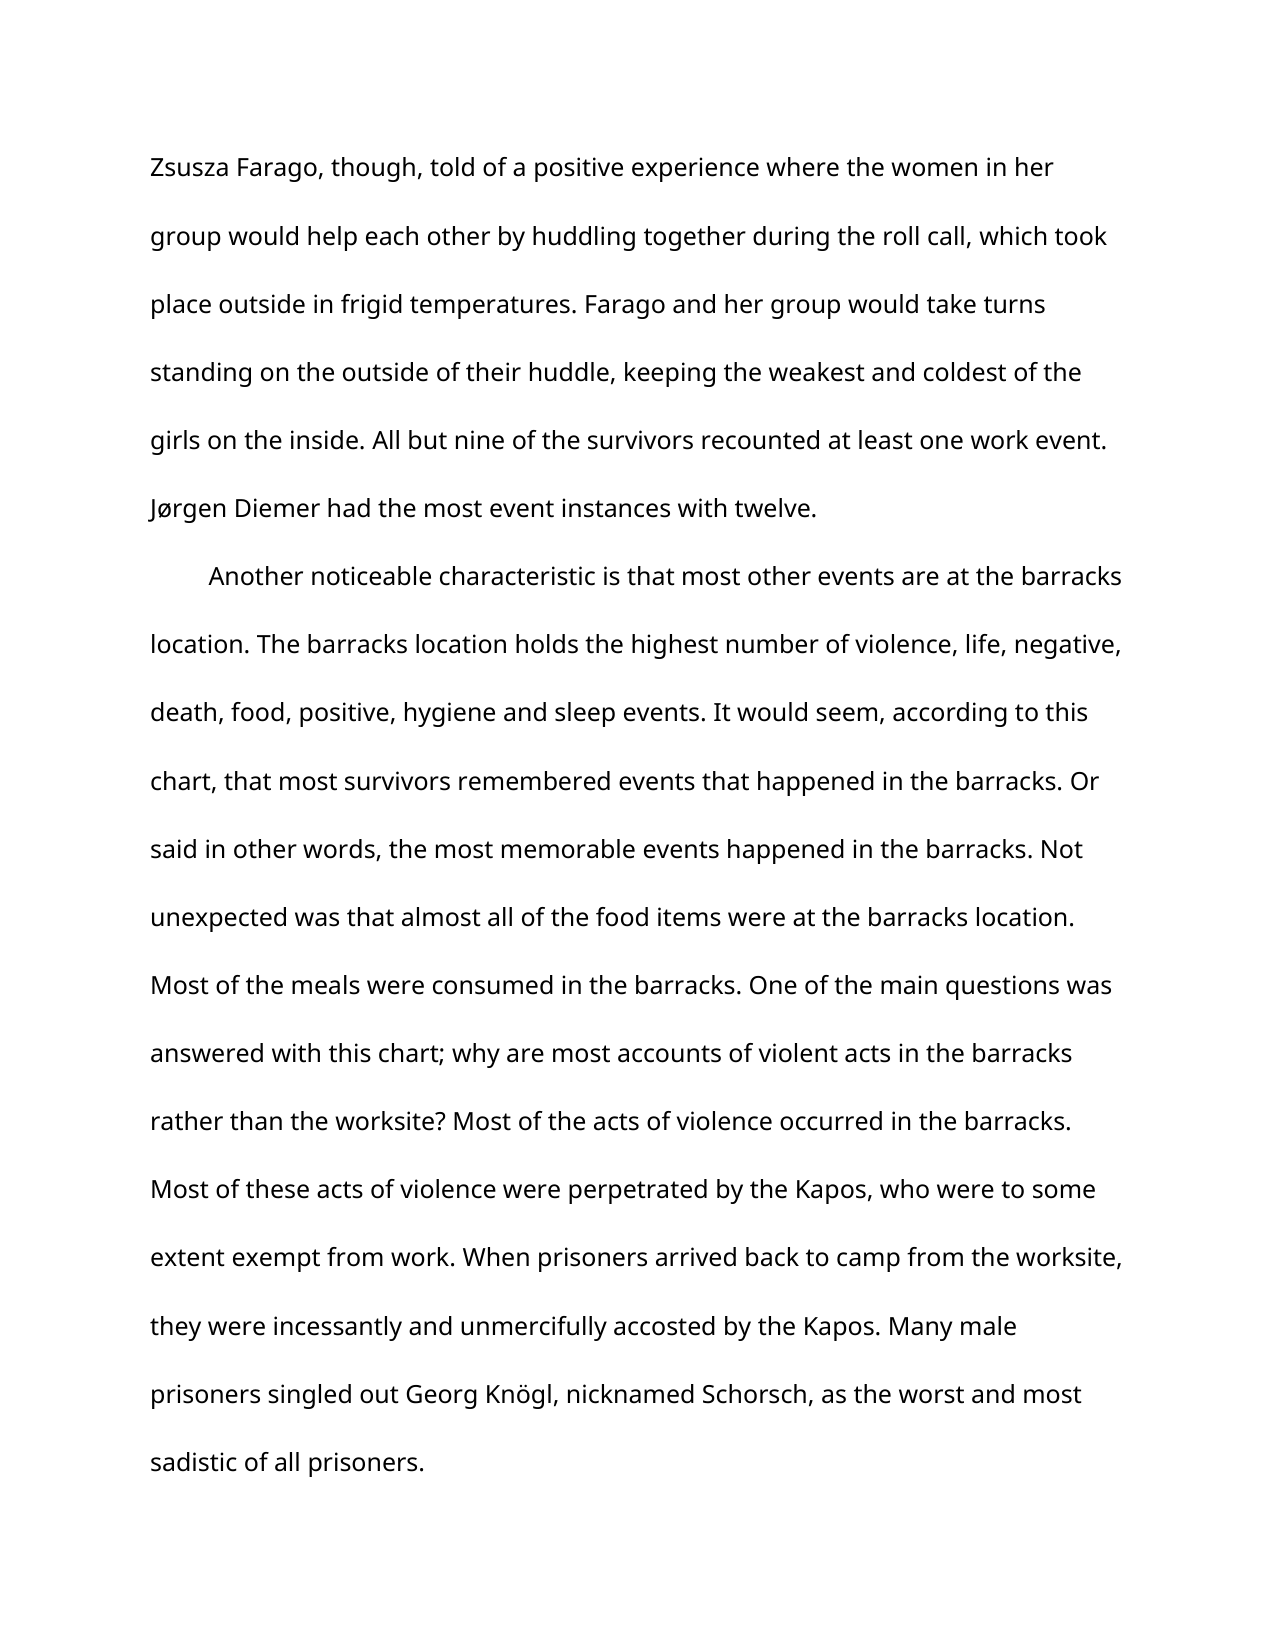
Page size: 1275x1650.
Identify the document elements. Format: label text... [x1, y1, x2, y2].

text Another noticeable characteristic is that most other events are at the barracks location. The barracks location holds the highest number of violence, life, negative, death, food, positive, hygiene and sleep events. It would seem, according to this chart, that most survivors remembered events that happened in the barracks. Or said in other words, the most memorable events happened in the barracks. Not unexpected was that almost all of the food items were at the barracks location. Most of the meals were consumed in the barracks. One of the main questions was answered with this chart; why are most accounts of violent acts in the barracks rather than the worksite? Most of the acts of violence occurred in the barracks. Most of these acts of violence were perpetrated by the Kapos, who were to some extent exempt from work. When prisoners arrived back to camp from the worksite, they were incessantly and unmercifully accosted by the Kapos. Many male prisoners singled out Georg Knögl, nicknamed Schorsch, as the worst and most sadistic of all prisoners. [150, 559, 1125, 1478]
text Zsusza Farago, though, told of a positive experience where the women in her group would help each other by huddling together during the roll call, which took place outside in frigid temperatures. Farago and her group would take turns standing on the outside of their huddle, keeping the weakest and coldest of the girls on the inside. All but nine of the survivors recounted at least one work event. Jørgen Diemer had the most event instances with twelve. [150, 150, 1125, 525]
